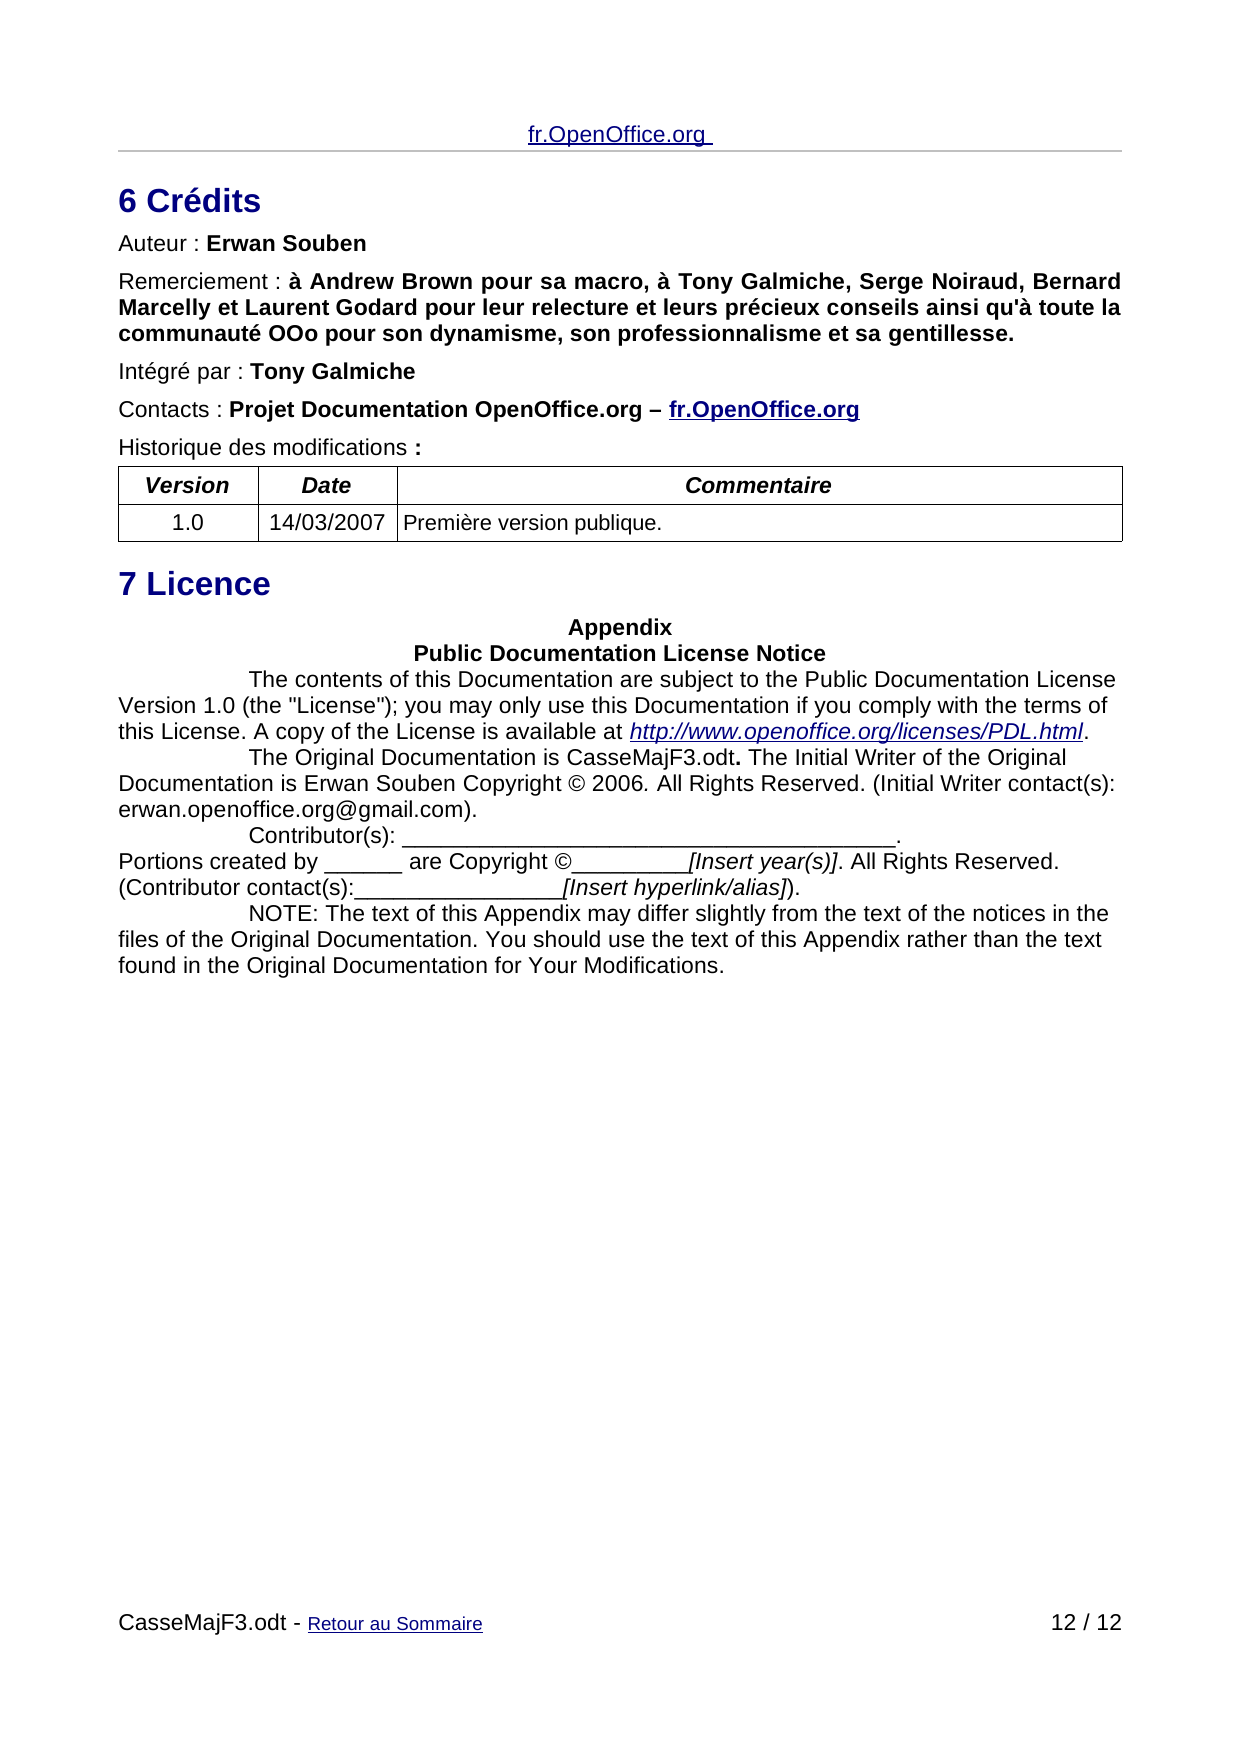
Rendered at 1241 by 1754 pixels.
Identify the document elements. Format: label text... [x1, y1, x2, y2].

text The Original Documentation is CasseMajF3.odt. The Initial Writer of the Original Documentation is Erwan Souben Copyright © 2006. All Rights Reserved. (Initial Writer contact(s): erwan.openoffice.org@gmail.com). [118, 744, 1122, 823]
table_header Commentaire [398, 467, 1122, 504]
table_cell 14/03/2007 [259, 505, 397, 541]
table_cell Première version publique. [398, 505, 1122, 541]
subtitle Licence [118, 565, 1122, 603]
text Portions created by ______ are Copyright ©_________[Insert year(s)]. All Rights Reserved. (Contributor contact(s):________________[Insert hyperlink/alias]). [118, 849, 1122, 901]
text Contributor(s): ______________________________________. [118, 823, 1122, 849]
text NOTE: The text of this Appendix may differ slightly from the text of the notices in the files of the Original Documentation. You should use the text of this Appendix rather than the text found in the Original Documentation for Your Modifications. [118, 901, 1122, 979]
text Remerciement : à Andrew Brown pour sa macro, à Tony Galmiche, Serge Noiraud, Bernard Marcelly et Laurent Godard pour leur relecture et leurs précieux conseils ainsi qu'à toute la communauté OOo pour son dynamisme, son professionnalisme et sa gentillesse. [118, 269, 1122, 347]
text Appendix Public Documentation License Notice [118, 614, 1122, 666]
table_cell 1.0 [119, 505, 258, 541]
text Contacts : Projet Documentation OpenOffice.org – fr.OpenOffice.org [118, 396, 1122, 422]
text The contents of this Documentation are subject to the Public Documentation License Version 1.0 (the "License"); you may only use this Documentation if you comply with the terms of this License. A copy of the License is available at http://www.openoffice.org/licenses/PDL.html. [118, 666, 1122, 744]
table_header Date [259, 467, 397, 504]
text Auteur : Erwan Souben [118, 231, 1122, 257]
text Historique des modifications : [118, 434, 1122, 460]
text Intégré par : Tony Galmiche [118, 358, 1122, 384]
subtitle Crédits [118, 182, 1122, 219]
table_header Version [119, 467, 258, 504]
